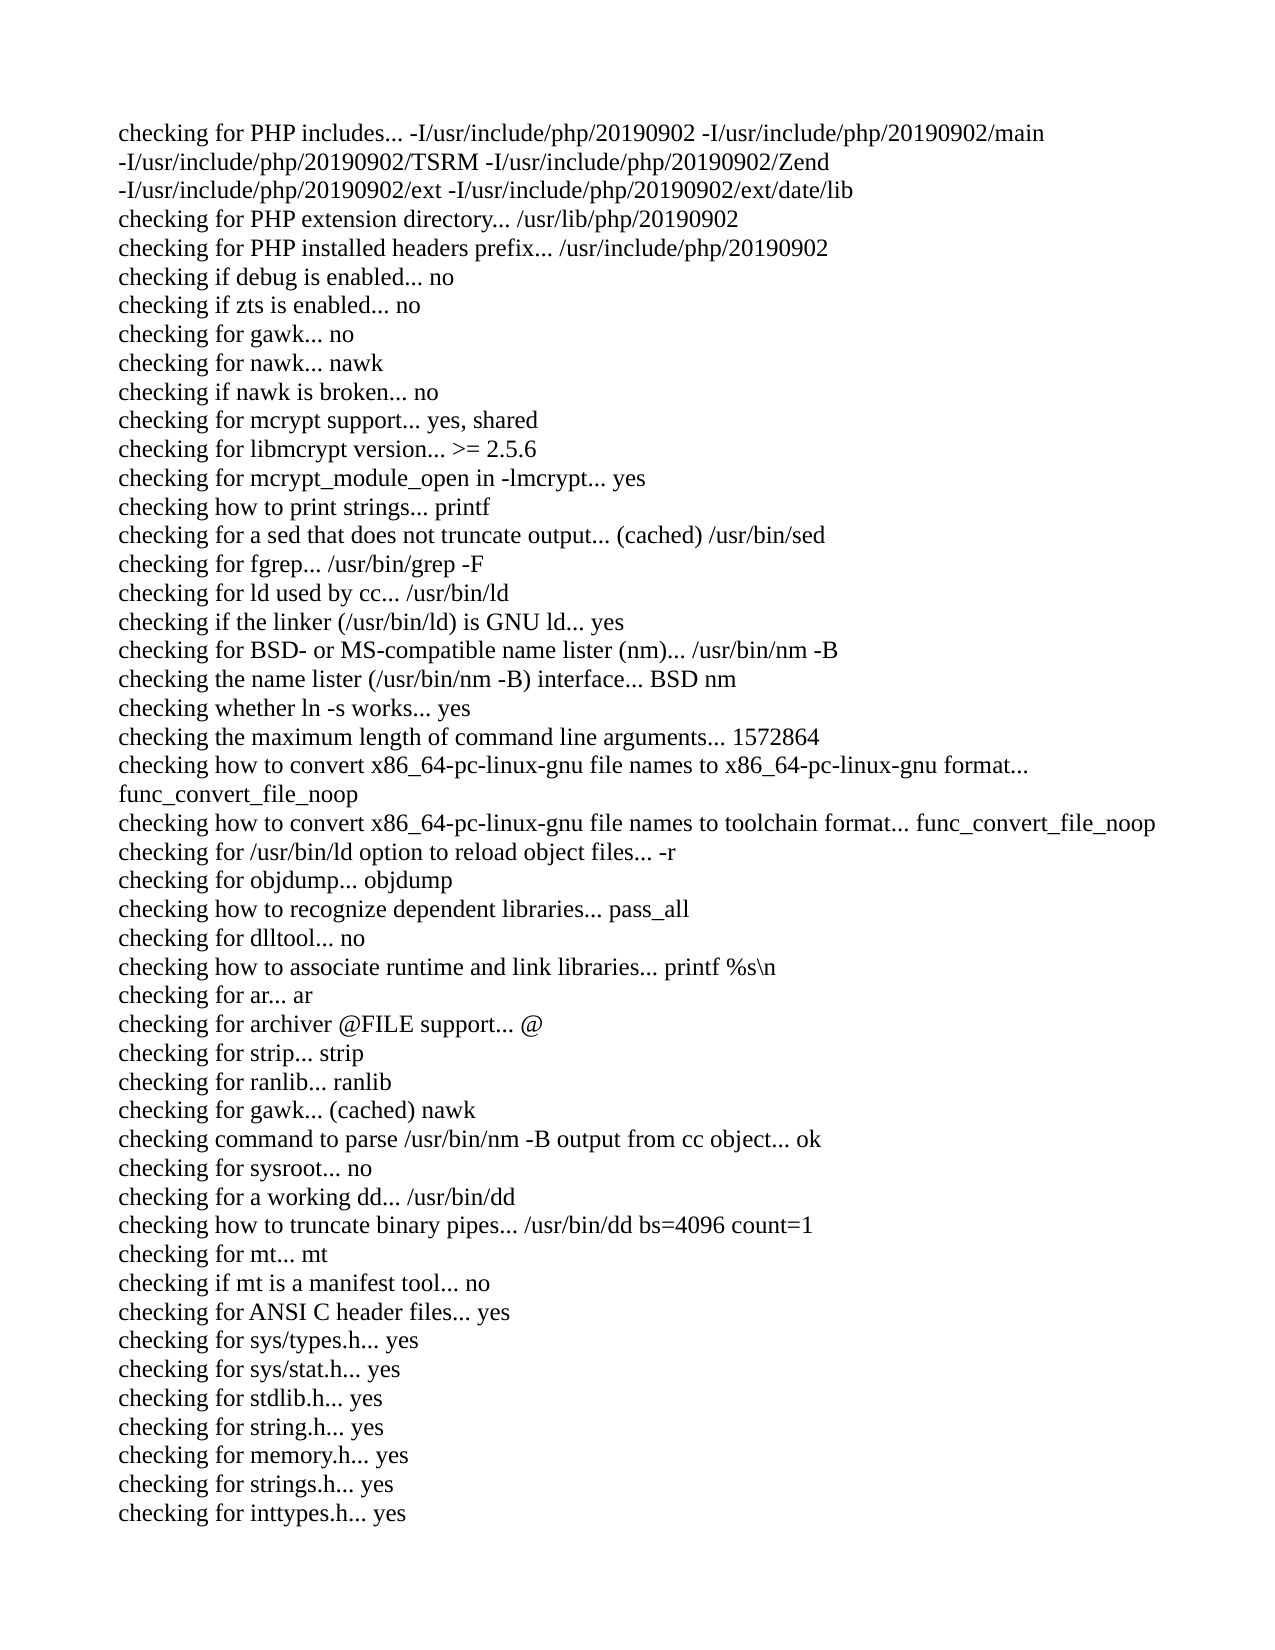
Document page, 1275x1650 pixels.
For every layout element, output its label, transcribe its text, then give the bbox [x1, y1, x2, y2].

text checking for PHP extension directory... /usr/lib/php/20190902 [118, 204, 1157, 233]
text checking how to convert x86_64-pc-linux-gnu file names to toolchain format... func_convert_file_noop [118, 808, 1157, 837]
text checking the maximum length of command line arguments... 1572864 [118, 722, 1157, 751]
text checking the name lister (/usr/bin/nm -B) interface... BSD nm [118, 664, 1157, 693]
text checking for stdlib.h... yes [118, 1383, 1157, 1412]
text checking for gawk... no [118, 319, 1157, 348]
text checking for /usr/bin/ld option to reload object files... -r [118, 837, 1157, 866]
text checking for a sed that does not truncate output... (cached) /usr/bin/sed [118, 521, 1157, 549]
text checking for nawk... nawk [118, 348, 1157, 377]
text checking for ld used by cc... /usr/bin/ld [118, 578, 1157, 607]
text checking for archiver @FILE support... @ [118, 1009, 1157, 1038]
text checking if debug is enabled... no [118, 262, 1157, 291]
text checking for memory.h... yes [118, 1441, 1157, 1469]
text checking for sysroot... no [118, 1153, 1157, 1182]
text checking for inttypes.h... yes [118, 1498, 1157, 1527]
text checking if zts is enabled... no [118, 291, 1157, 319]
text checking for dlltool... no [118, 923, 1157, 952]
text checking for strings.h... yes [118, 1469, 1157, 1498]
text checking how to associate runtime and link libraries... printf %s\n [118, 952, 1157, 981]
text checking for PHP installed headers prefix... /usr/include/php/20190902 [118, 233, 1157, 262]
text checking for mcrypt_module_open in -lmcrypt... yes [118, 463, 1157, 492]
text checking for ar... ar [118, 981, 1157, 1009]
text checking if mt is a manifest tool... no [118, 1268, 1157, 1297]
text checking for libmcrypt version... >= 2.5.6 [118, 434, 1157, 463]
text checking for fgrep... /usr/bin/grep -F [118, 549, 1157, 578]
text checking for sys/types.h... yes [118, 1326, 1157, 1354]
text checking how to print strings... printf [118, 492, 1157, 521]
text checking how to convert x86_64-pc-linux-gnu file names to x86_64-pc-linux-gnu format... func_convert_file_noop [118, 751, 1157, 808]
text checking for mt... mt [118, 1239, 1157, 1268]
text checking for ranlib... ranlib [118, 1067, 1157, 1096]
text checking for PHP includes... -I/usr/include/php/20190902 -I/usr/include/php/20190902/main -I/usr/include/php/20190902/TSRM -I/usr/include/php/20190902/Zend -I/usr/include/php/20190902/ext -I/usr/include/php/20190902/ext/date/lib [118, 118, 1157, 204]
text checking for sys/stat.h... yes [118, 1354, 1157, 1383]
text checking if nawk is broken... no [118, 377, 1157, 406]
text checking command to parse /usr/bin/nm -B output from cc object... ok [118, 1124, 1157, 1153]
text checking for BSD- or MS-compatible name lister (nm)... /usr/bin/nm -B [118, 636, 1157, 664]
text checking whether ln -s works... yes [118, 693, 1157, 722]
text checking for string.h... yes [118, 1412, 1157, 1441]
text checking for strip... strip [118, 1038, 1157, 1067]
text checking for ANSI C header files... yes [118, 1297, 1157, 1326]
text checking for mcrypt support... yes, shared [118, 406, 1157, 434]
text checking how to recognize dependent libraries... pass_all [118, 894, 1157, 923]
text checking for gawk... (cached) nawk [118, 1096, 1157, 1124]
text checking for objdump... objdump [118, 866, 1157, 894]
text checking for a working dd... /usr/bin/dd [118, 1182, 1157, 1211]
text checking how to truncate binary pipes... /usr/bin/dd bs=4096 count=1 [118, 1211, 1157, 1239]
text checking if the linker (/usr/bin/ld) is GNU ld... yes [118, 607, 1157, 636]
